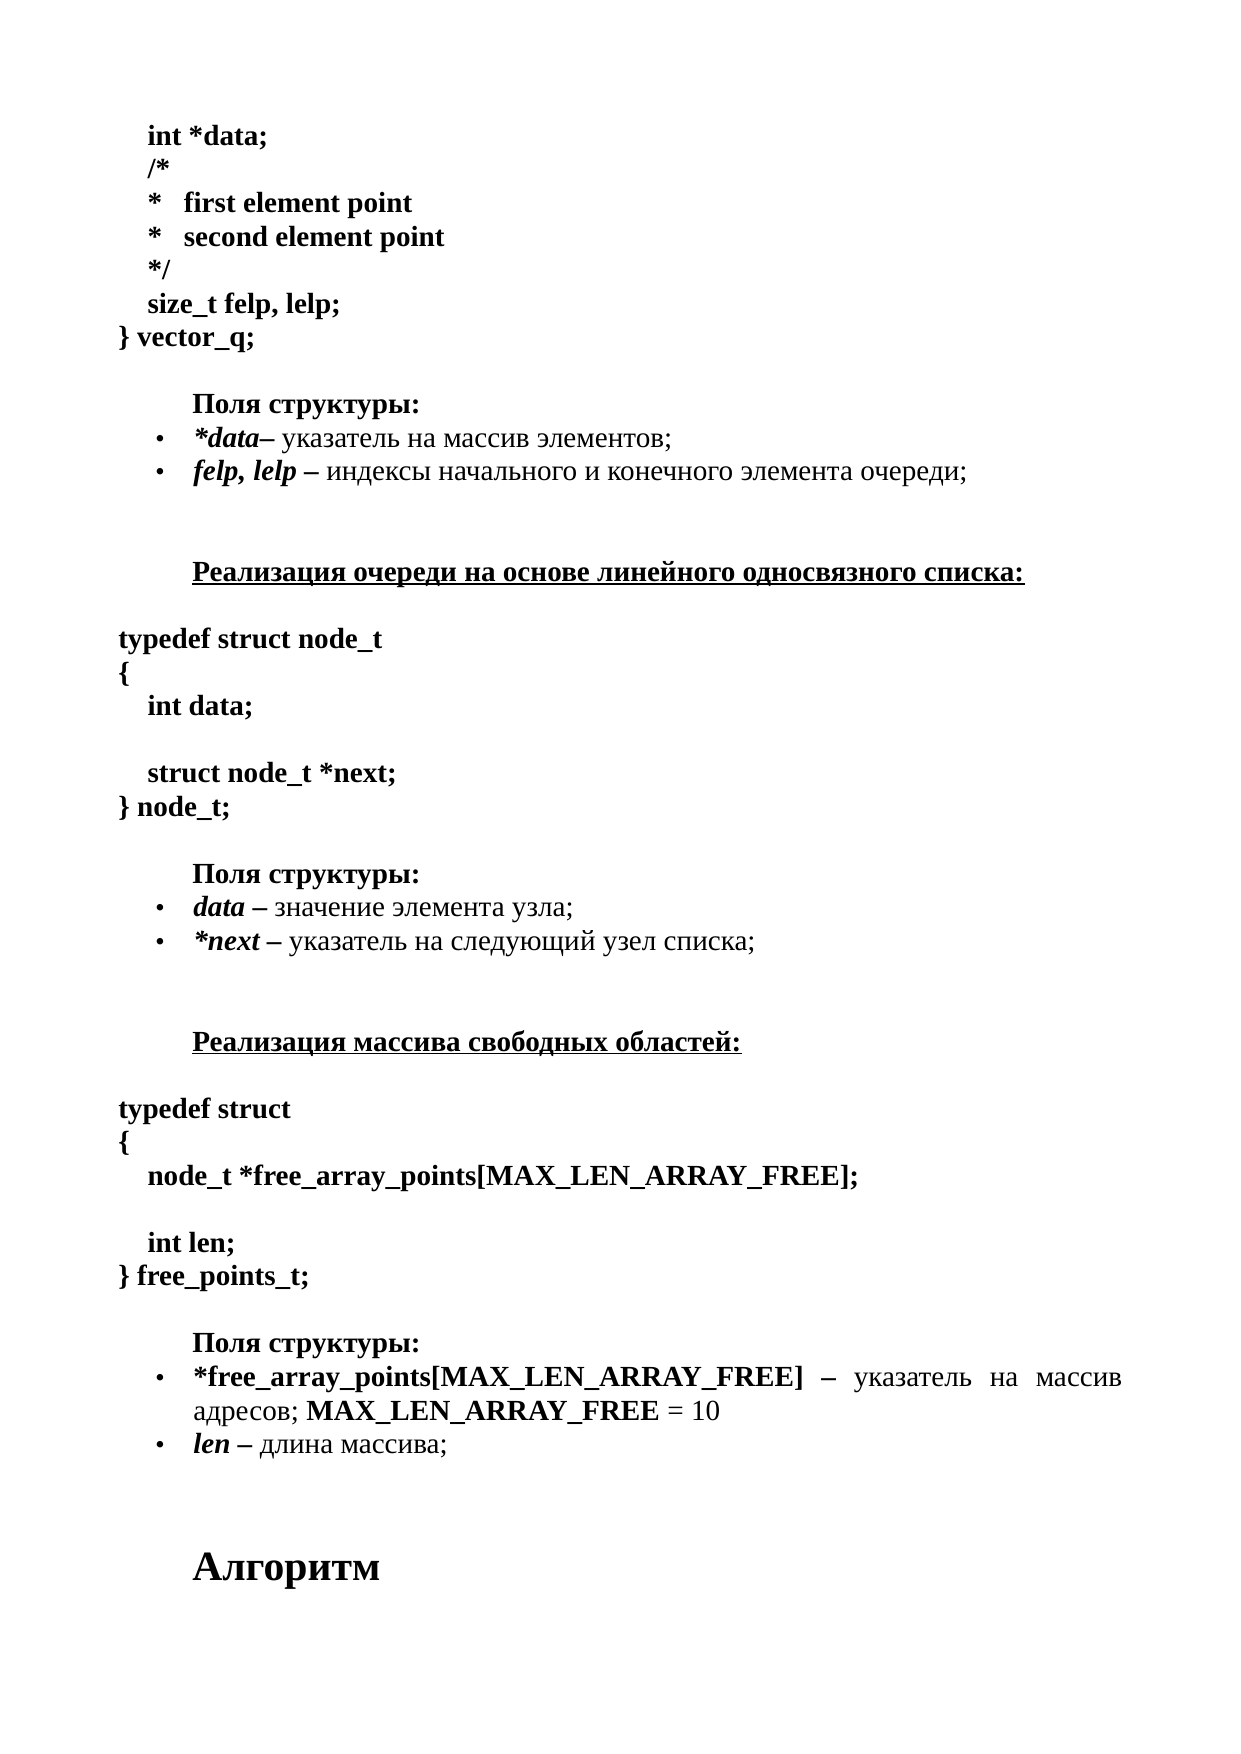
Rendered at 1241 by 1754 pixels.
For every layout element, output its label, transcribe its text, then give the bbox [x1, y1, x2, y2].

text Реализация массива свободных областей: [118, 1024, 1122, 1057]
text int data; [118, 688, 1122, 722]
text int len; [118, 1225, 1122, 1258]
text * first element point [118, 185, 1122, 219]
text Алгоритм [118, 1541, 1122, 1589]
text Поля структуры: [118, 386, 1122, 420]
text { [118, 655, 1122, 688]
text typedef struct node_t [118, 621, 1122, 655]
text node_t *free_array_points[MAX_LEN_ARRAY_FREE]; [118, 1158, 1122, 1191]
text Поля структуры: [118, 1326, 1122, 1359]
text Реализация очереди на основе линейного односвязного списка: [118, 554, 1122, 588]
text } free_points_t; [118, 1258, 1122, 1292]
list *data– указатель на массив элементов; [156, 420, 1122, 453]
text { [118, 1124, 1122, 1158]
list *free_array_points[MAX_LEN_ARRAY_FREE] – указатель на массив адресов; MAX_LEN_ARRAY_FREE = 10 [156, 1359, 1122, 1426]
text */ [118, 252, 1122, 286]
text typedef struct [118, 1091, 1122, 1124]
text * second element point [118, 219, 1122, 252]
text } node_t; [118, 789, 1122, 822]
list data – значение элемента узла; [156, 889, 1122, 923]
text } vector_q; [118, 319, 1122, 353]
text int *data; [118, 118, 1122, 152]
list felp, lelp – индексы начального и конечного элемента очереди; [156, 453, 1122, 487]
text Поля структуры: [118, 856, 1122, 889]
text struct node_t *next; [118, 755, 1122, 789]
list *next – указатель на следующий узел списка; [156, 923, 1122, 957]
text /* [118, 152, 1122, 185]
text size_t felp, lelp; [118, 286, 1122, 319]
list len – длина массива; [156, 1426, 1122, 1460]
